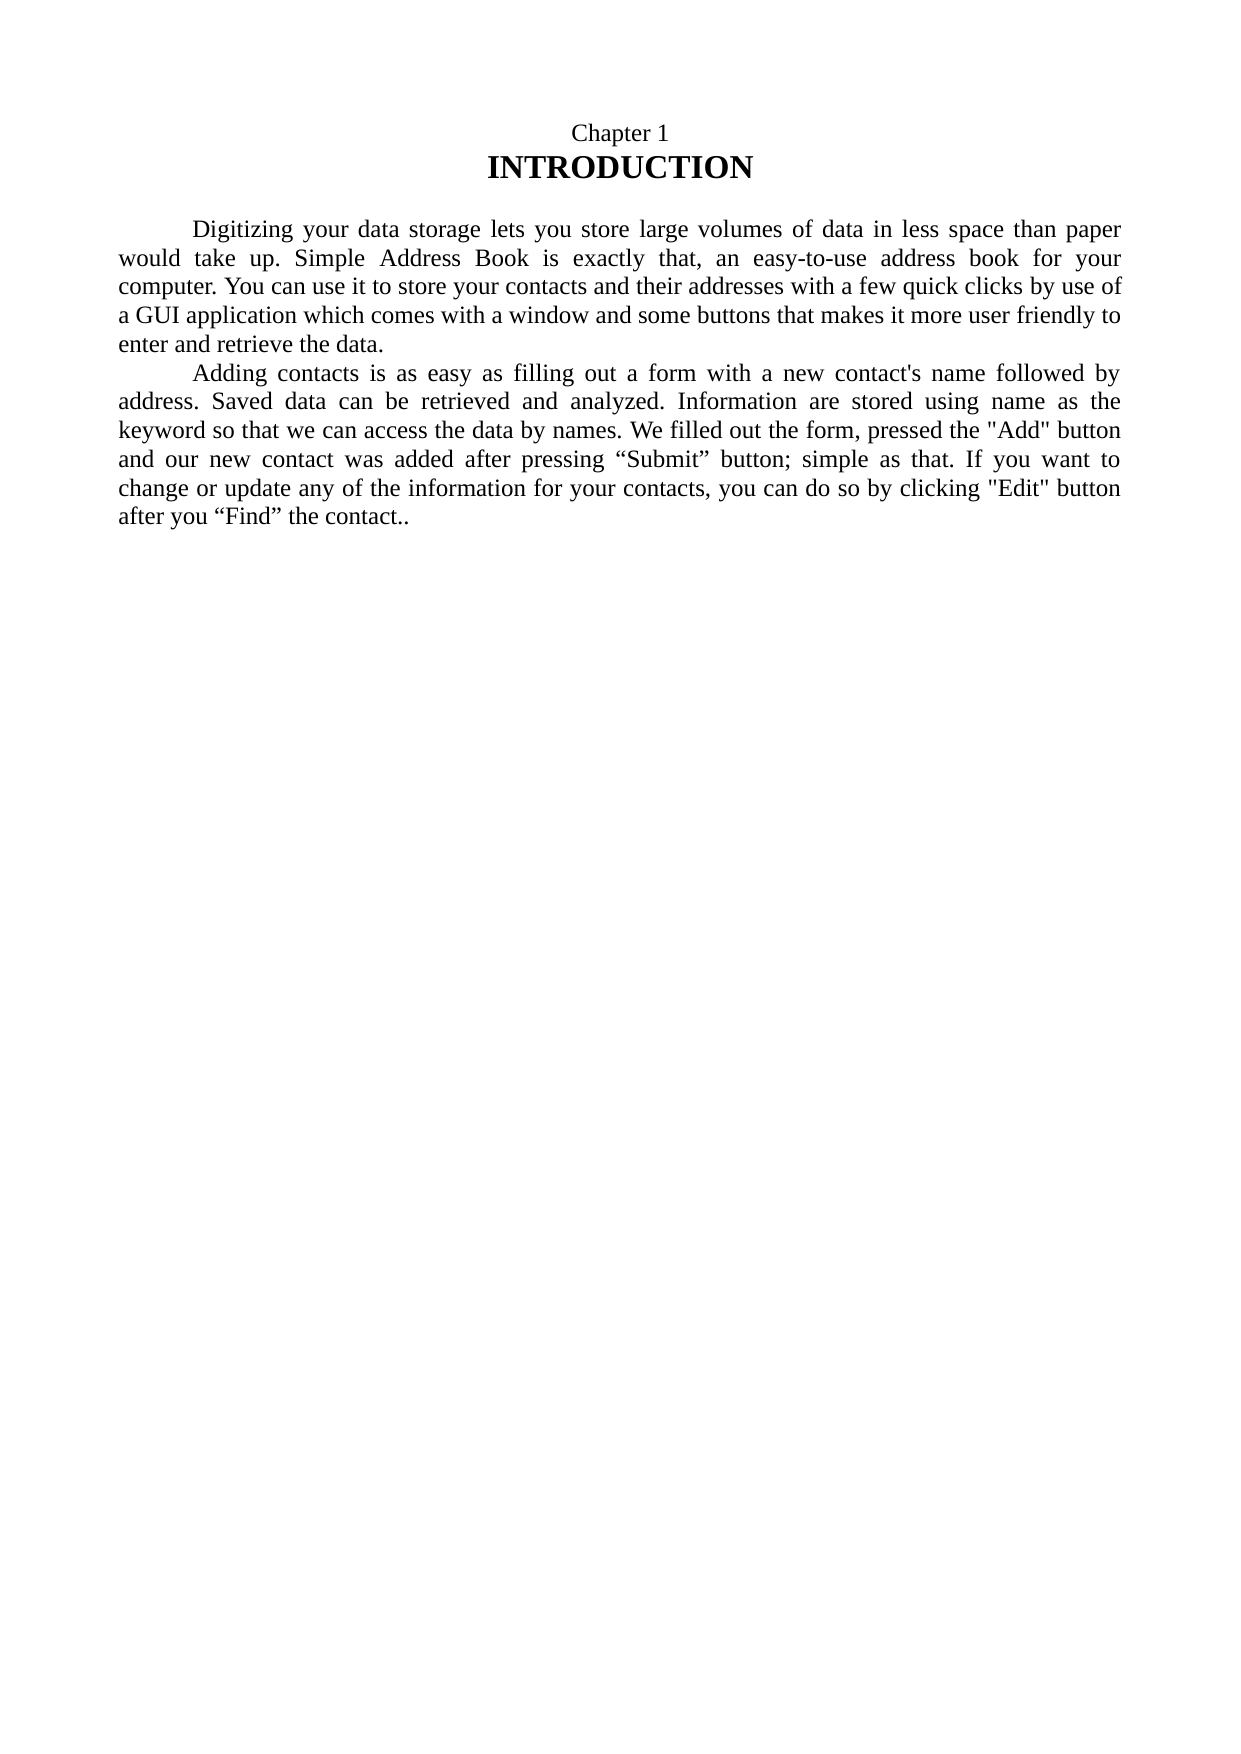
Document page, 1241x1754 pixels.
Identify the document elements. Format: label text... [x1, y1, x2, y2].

text Digitizing your data storage lets you store large volumes of data in less space than paper would take up. Simple Address Book is exactly that, an easy-to-use address book for your computer. You can use it to store your contacts and their addresses with a few quick clicks by use of a GUI application which comes with a window and some buttons that makes it more user friendly to enter and retrieve the data. [118, 214, 1122, 358]
text Chapter 1 [118, 118, 1122, 147]
text INTRODUCTION [118, 147, 1122, 185]
text Adding contacts is as easy as filling out a form with a new contact's name followed by address. Saved data can be retrieved and analyzed. Information are stored using name as the keyword so that we can access the data by names. We filled out the form, pressed the "Add" button and our new contact was added after pressing “Submit” button; simple as that. If you want to change or update any of the information for your contacts, you can do so by clicking "Edit" button after you “Find” the contact.. [118, 358, 1122, 530]
